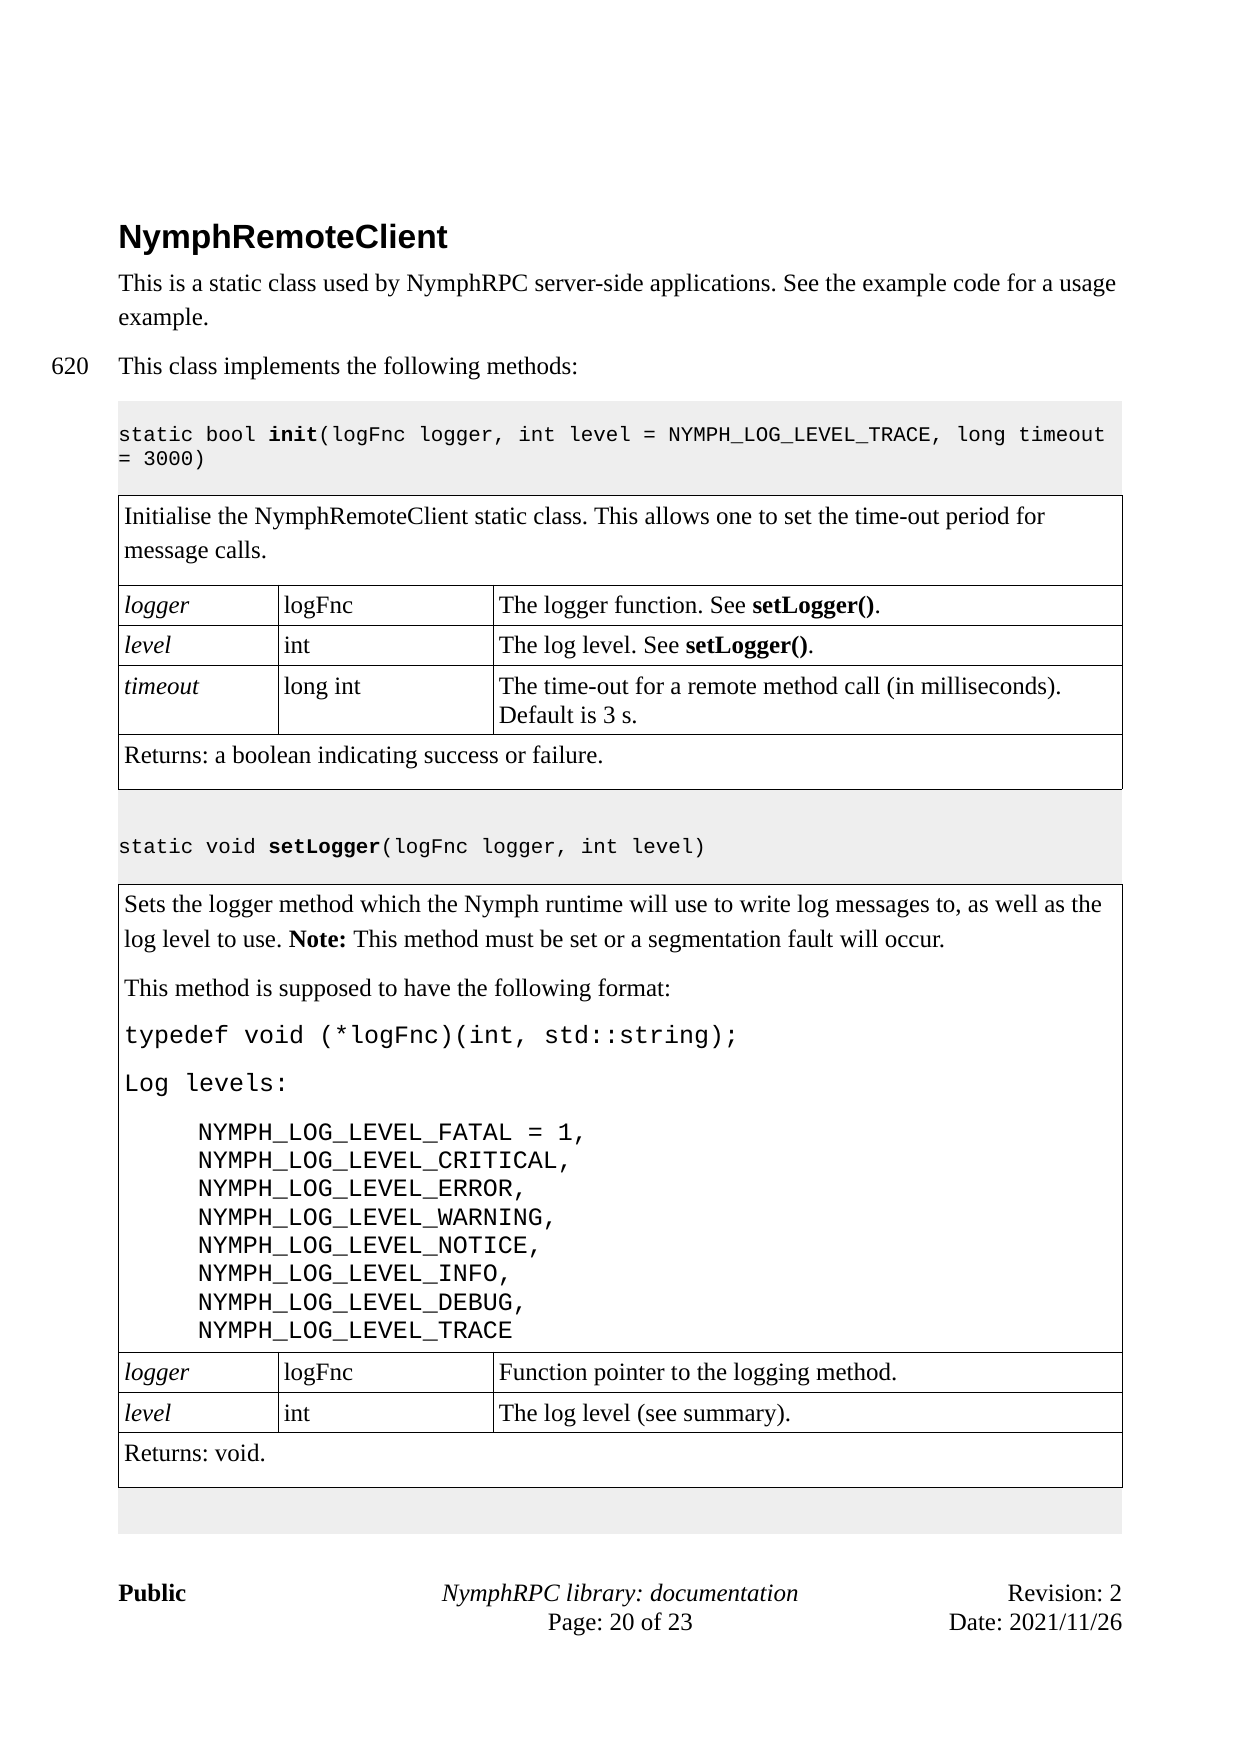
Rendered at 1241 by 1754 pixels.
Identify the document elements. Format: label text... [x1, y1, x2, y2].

table_cell logFnc [279, 586, 493, 625]
table_cell long int [279, 666, 493, 734]
text static bool init(logFnc logger, int level = NYMPH_LOG_LEVEL_TRACE, long timeout = 3000) [118, 424, 1122, 471]
table_cell The log level (see summary). [494, 1393, 1122, 1432]
text static void setLogger(logFnc logger, int level) [118, 836, 1122, 860]
table_cell The logger function. See setLogger(). [494, 586, 1122, 625]
table_cell timeout [119, 666, 278, 734]
table_cell The time-out for a remote method call (in milliseconds). Default is 3 s. [494, 666, 1122, 734]
table_header Initialise the NymphRemoteClient static class. This allows one to set the time-out period for message calls. [119, 496, 1122, 584]
table_cell level [119, 1393, 278, 1432]
table_cell Function pointer to the logging method. [494, 1353, 1122, 1392]
text This class implements the following methods: [118, 351, 1122, 380]
table_cell Returns: a boolean indicating success or failure. [119, 735, 1122, 789]
table_cell logFnc [279, 1353, 493, 1392]
table_header Sets the logger method which the Nymph runtime will use to write log messages to, as well as the log level to use. Note: This method must be set or a segmentation fault will occur. This method is supposed to have the following format: typedef void (*logFnc)(int, std::string); Log levels: NYMPH_LOG_LEVEL_FATAL = 1, NYMPH_LOG_LEVEL_CRITICAL, NYMPH_LOG_LEVEL_ERROR, NYMPH_LOG_LEVEL_WARNING, NYMPH_LOG_LEVEL_NOTICE, NYMPH_LOG_LEVEL_INFO, NYMPH_LOG_LEVEL_DEBUG, NYMPH_LOG_LEVEL_TRACE [119, 885, 1122, 1352]
table_cell int [279, 626, 493, 665]
table_cell logger [119, 586, 278, 625]
table_cell int [279, 1393, 493, 1432]
subtitle NymphRemoteClient [118, 217, 1122, 255]
table_cell logger [119, 1353, 278, 1392]
table_cell The log level. See setLogger(). [494, 626, 1122, 665]
table_cell level [119, 626, 278, 665]
table_cell Returns: void. [119, 1433, 1122, 1487]
text This is a static class used by NymphRPC server-side applications. See the example code for a usage example. [118, 268, 1122, 331]
